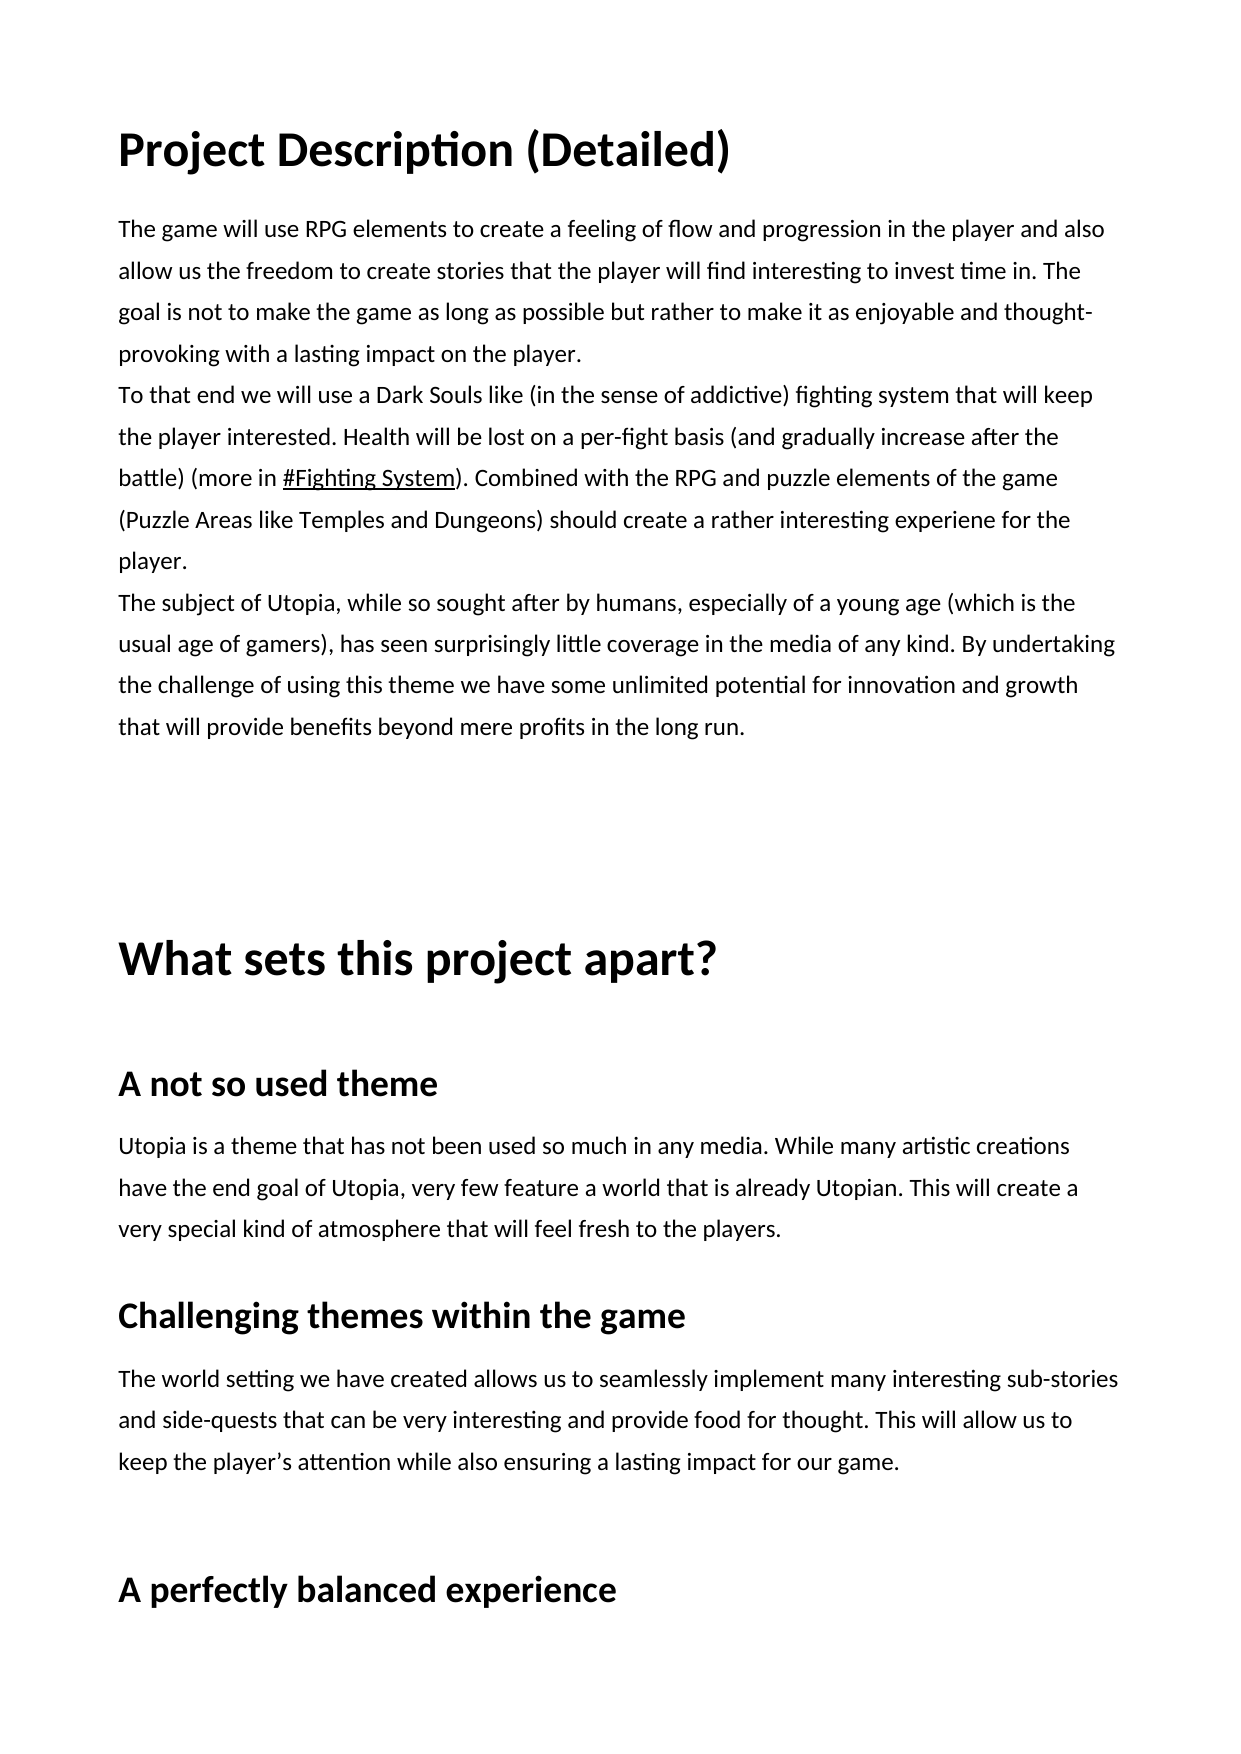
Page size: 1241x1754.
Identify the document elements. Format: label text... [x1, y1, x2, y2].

text The game will use RPG elements to create a feeling of flow and progression in the player and also allow us the freedom to create stories that the player will find interesting to invest time in. The goal is not to make the game as long as possible but rather to make it as enjoyable and thought-provoking with a lasting impact on the player. [118, 213, 1122, 368]
text The subject of Utopia, while so sought after by humans, especially of a young age (which is the usual age of gamers), has seen surprisingly little coverage in the media of any kind. By undertaking the challenge of using this theme we have some unlimited potential for innovation and growth that will provide benefits beyond mere profits in the long run. [118, 587, 1122, 742]
text Utopia is a theme that has not been used so much in any media. While many artistic creations have the end goal of Utopia, very few feature a world that is already Utopian. This will create a very special kind of atmosphere that will feel fresh to the players. [118, 1130, 1122, 1244]
subtitle A not so used theme [118, 1060, 1122, 1106]
subtitle Project Description (Detailed) [118, 118, 1122, 179]
text The world setting we have created allows us to seamlessly implement many interesting sub-stories and side-quests that can be very interesting and provide food for thought. This will allow us to keep the player’s attention while also ensuring a lasting impact for our game. [118, 1363, 1122, 1476]
subtitle What sets this project apart? [118, 927, 1122, 988]
subtitle Challenging themes within the game [118, 1292, 1122, 1338]
text To that end we will use a Dark Souls like (in the sense of addictive) fighting system that will keep the player interested. Health will be lost on a per-fight basis (and gradually increase after the battle) (more in #Fighting System). Combined with the RPG and puzzle elements of the game (Puzzle Areas like Temples and Dungeons) should create a rather interesting experiene for the player. [118, 379, 1122, 576]
subtitle A perfectly balanced experience [118, 1566, 1122, 1612]
